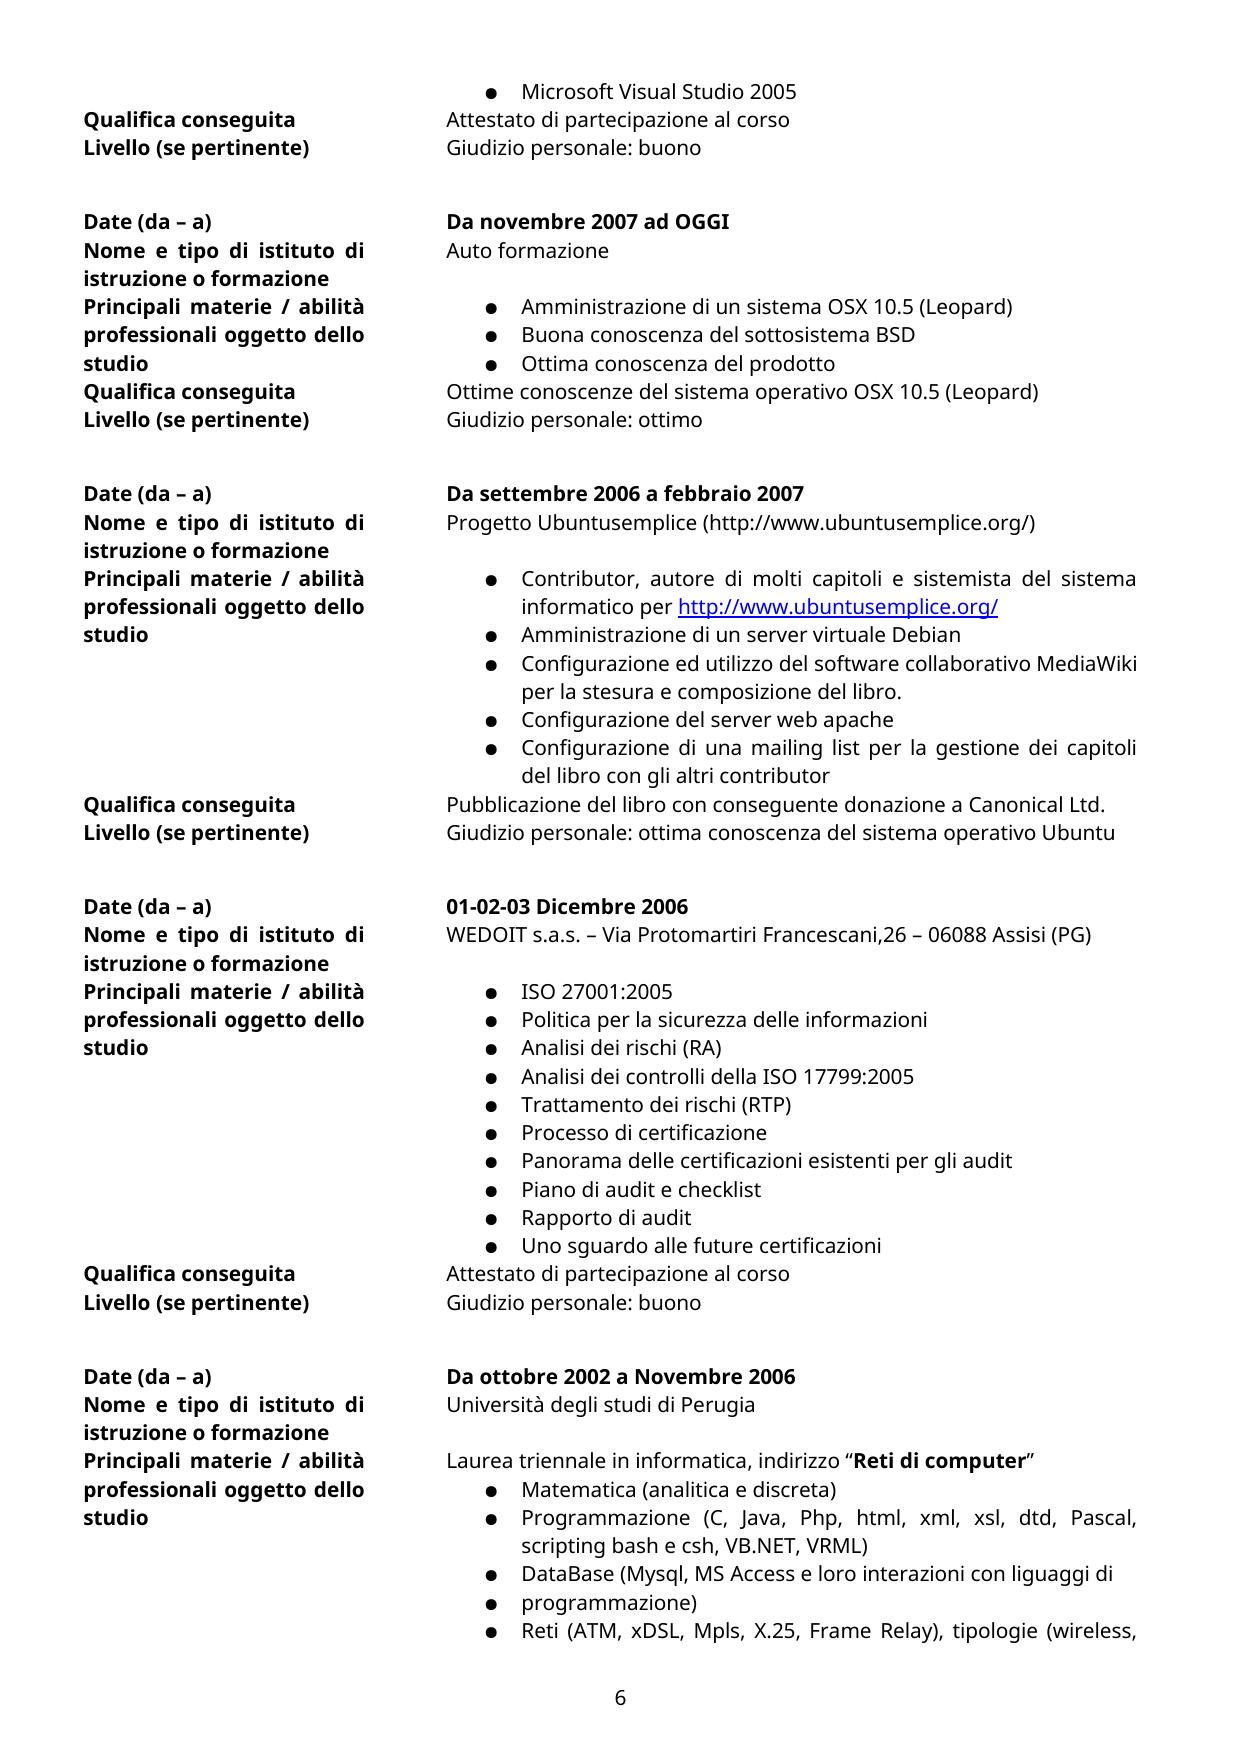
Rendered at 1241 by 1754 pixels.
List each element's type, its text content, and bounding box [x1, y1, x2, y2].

table_cell Giudizio personale: ottimo [435, 405, 1149, 433]
table_cell Principali materie / abilità professionali oggetto dello studio [72, 1447, 376, 1644]
table_cell [376, 236, 435, 292]
table_header Date (da – a) [72, 893, 376, 921]
table_cell Amministrazione di un sistema OSX 10.5 (Leopard) Buona conoscenza del sottosistema BSD Ottima conoscenza del prodotto [435, 292, 1149, 377]
table_header [376, 1362, 435, 1390]
table_header [376, 893, 435, 921]
table_header Da settembre 2006 a febbraio 2007 [435, 479, 1149, 508]
table_cell Livello (se pertinente) [72, 133, 376, 161]
table_cell Qualifica conseguita [72, 790, 376, 818]
table_cell [376, 977, 435, 1259]
table_cell Nome e tipo di istituto di istruzione o formazione [72, 236, 376, 292]
table_header Date (da – a) [72, 208, 376, 236]
table_cell [376, 564, 435, 790]
table_cell [376, 508, 435, 564]
table_cell WEDOIT s.a.s. – Via Protomartiri Francescani,26 – 06088 Assisi (PG) [435, 921, 1149, 977]
table_cell Qualifica conseguita [72, 1259, 376, 1288]
table_header 01-02-03 Dicembre 2006 [435, 893, 1149, 921]
table_header [376, 479, 435, 508]
table_cell Giudizio personale: buono [435, 1288, 1149, 1316]
table_cell Principali materie / abilità professionali oggetto dello studio [72, 977, 376, 1259]
table_header Date (da – a) [72, 479, 376, 508]
table_cell [376, 1390, 435, 1447]
table_cell Qualifica conseguita [72, 377, 376, 405]
table_cell Nome e tipo di istituto di istruzione o formazione [72, 921, 376, 977]
table_header Da ottobre 2002 a Novembre 2006 [435, 1362, 1149, 1390]
table_cell Qualifica conseguita [72, 105, 376, 133]
table_cell [376, 105, 435, 133]
table_cell Pubblicazione del libro con conseguente donazione a Canonical Ltd. [435, 790, 1149, 818]
table_header Da novembre 2007 ad OGGI [435, 208, 1149, 236]
table_cell [376, 921, 435, 977]
table_cell [376, 1288, 435, 1316]
table_cell Contributor, autore di molti capitoli e sistemista del sistema informatico per http://www.ubuntusemplice.org/ Amministrazione di un server virtuale Debian Configurazione ed utilizzo del software collaborativo MediaWiki per la stesura e composizione del libro. Configurazione del server web apache Configurazione di una mailing list per la gestione dei capitoli del libro con gli altri contributor [435, 564, 1149, 790]
table_cell Università degli studi di Perugia [435, 1390, 1149, 1447]
table_cell Attestato di partecipazione al corso [435, 1259, 1149, 1288]
table_cell Principali materie / abilità professionali oggetto dello studio [72, 292, 376, 377]
table_cell Livello (se pertinente) [72, 1288, 376, 1316]
table_cell Ottime conoscenze del sistema operativo OSX 10.5 (Leopard) [435, 377, 1149, 405]
table_cell Auto formazione [435, 236, 1149, 292]
table_cell Giudizio personale: ottima conoscenza del sistema operativo Ubuntu [435, 818, 1149, 846]
table_cell Laurea triennale in informatica, indirizzo “Reti di computer” Matematica (analitica e discreta) Programmazione (C, Java, Php, html, xml, xsl, dtd, Pascal, scripting bash e csh, VB.NET, VRML) DataBase (Mysql, MS Access e loro interazioni con liguaggi di programmazione) Reti (ATM, xDSL, Mpls, X.25, Frame Relay), tipologie (wireless, [435, 1447, 1149, 1644]
table_cell Giudizio personale: buono [435, 133, 1149, 161]
table_cell [376, 1447, 435, 1644]
table_cell [376, 292, 435, 377]
table_cell Livello (se pertinente) [72, 405, 376, 433]
table_cell [376, 790, 435, 818]
table_cell Nome e tipo di istituto di istruzione o formazione [72, 508, 376, 564]
table_cell Principali materie / abilità professionali oggetto dello studio [72, 564, 376, 790]
table_cell Progetto Ubuntusemplice (http://www.ubuntusemplice.org/) [435, 508, 1149, 564]
table_header Date (da – a) [72, 1362, 376, 1390]
table_cell [376, 405, 435, 433]
table_cell [72, 77, 376, 105]
table_cell Nome e tipo di istituto di istruzione o formazione [72, 1390, 376, 1447]
table_cell [376, 377, 435, 405]
table_header [376, 208, 435, 236]
table_cell [376, 818, 435, 846]
table_cell Attestato di partecipazione al corso [435, 105, 1149, 133]
table_cell [376, 133, 435, 161]
table_cell [376, 77, 435, 105]
table_cell [376, 1259, 435, 1288]
table_cell .NET Framework Architeture (2.0) ADO.NET ASP.NET (web forms, Page, controlli, sicurezza) C# Web Service Ajax.net Microsoft Visual Studio 2005 [435, 77, 1149, 105]
table_cell Livello (se pertinente) [72, 818, 376, 846]
table_cell ISO 27001:2005 Politica per la sicurezza delle informazioni Analisi dei rischi (RA) Analisi dei controlli della ISO 17799:2005 Trattamento dei rischi (RTP) Processo di certificazione Panorama delle certificazioni esistenti per gli audit Piano di audit e checklist Rapporto di audit Uno sguardo alle future certificazioni [435, 977, 1149, 1259]
